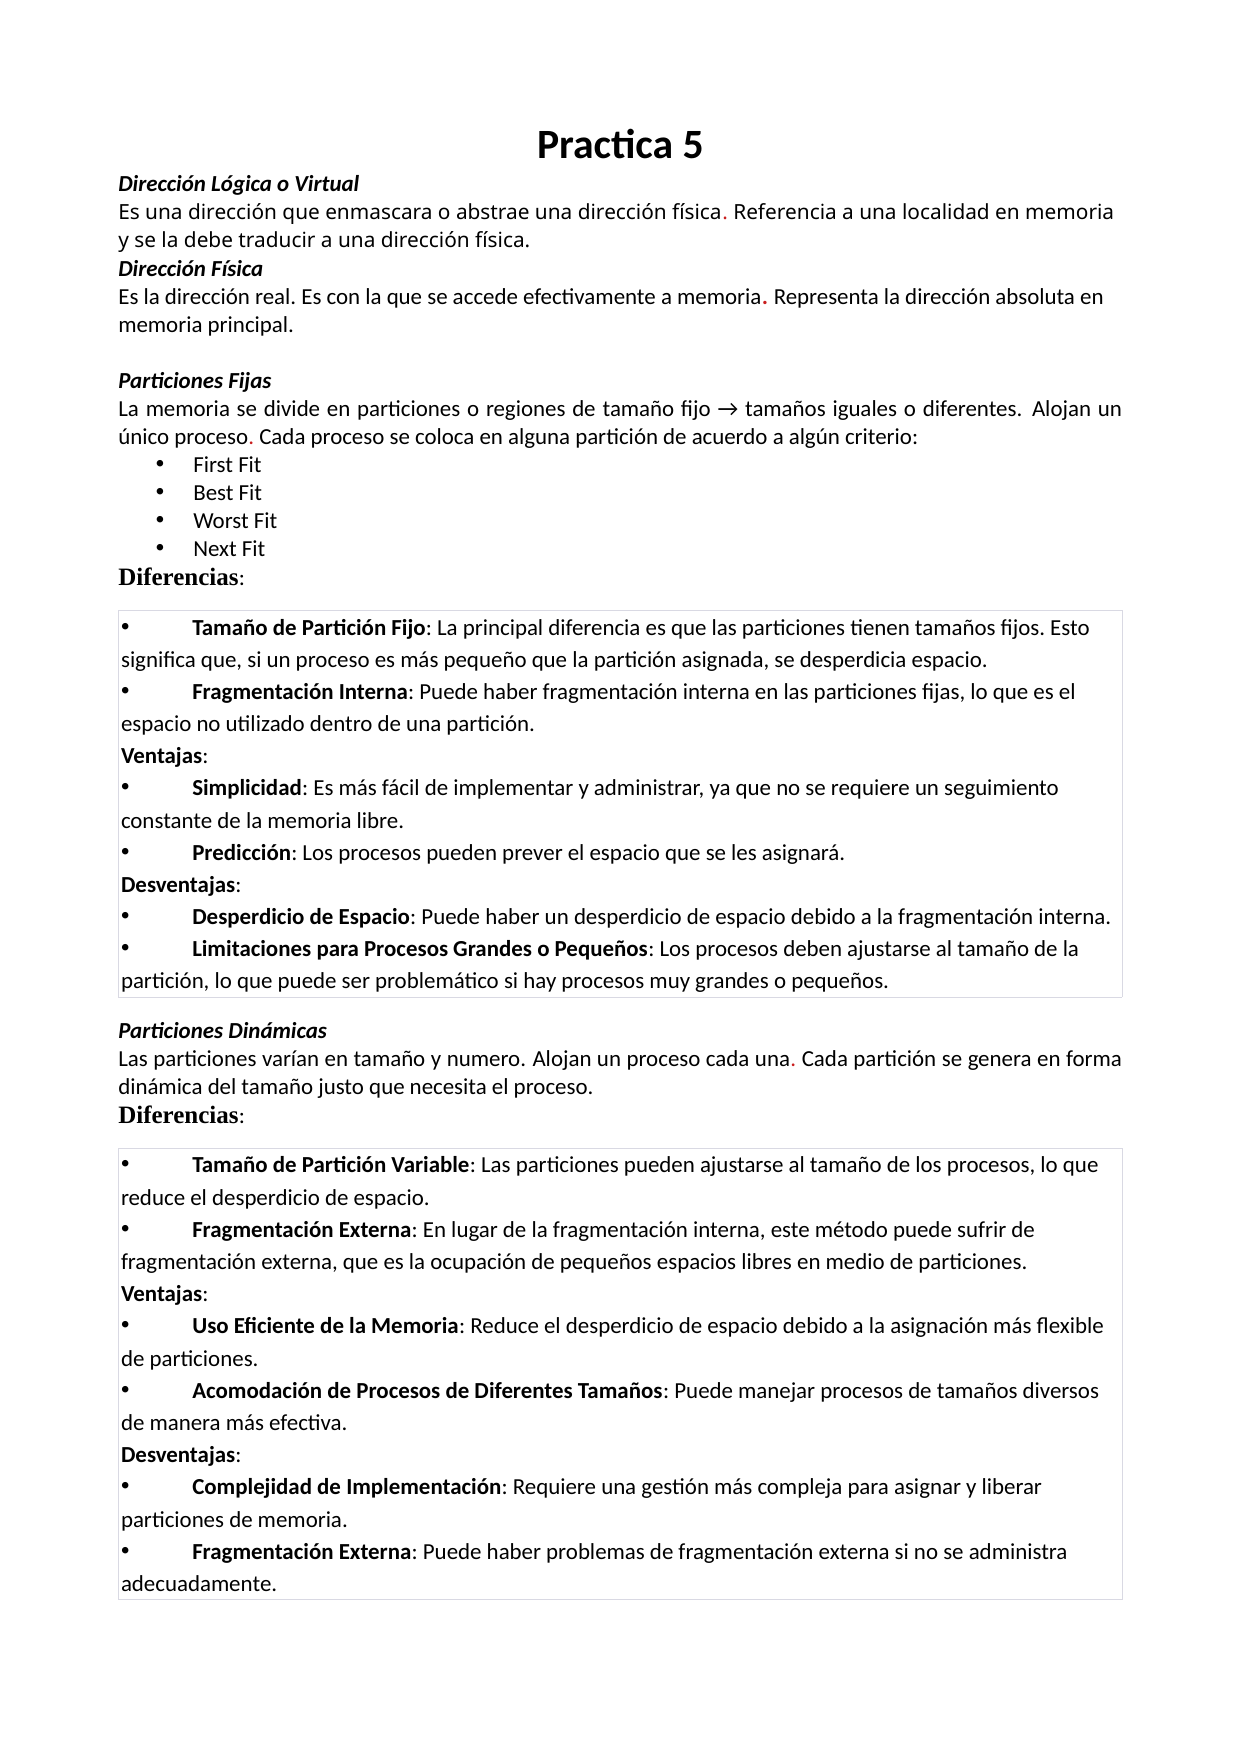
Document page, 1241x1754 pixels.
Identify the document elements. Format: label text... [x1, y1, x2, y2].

text Ventajas: [119, 739, 1122, 769]
text Dirección Lógica o Virtual [118, 169, 1122, 197]
list Next Fit [156, 534, 1122, 562]
text Desventajas: [119, 1438, 1122, 1468]
list Complejidad de Implementación: Requiere una gestión más compleja para asignar y liberar particiones de memoria. [119, 1470, 1122, 1533]
text Particiones Dinámicas [118, 1016, 1122, 1044]
text Dirección Física [118, 254, 1122, 282]
list Tamaño de Partición Variable: Las particiones pueden ajustarse al tamaño de los procesos, lo que reduce el desperdicio de espacio. [119, 1149, 1122, 1211]
list Predicción: Los procesos pueden prever el espacio que se les asignará. [119, 835, 1122, 866]
list Simplicidad: Es más fácil de implementar y administrar, ya que no se requiere un seguimiento constante de la memoria libre. [119, 771, 1122, 834]
list Desperdicio de Espacio: Puede haber un desperdicio de espacio debido a la fragmentación interna. [119, 900, 1122, 930]
list Uso Eficiente de la Memoria: Reduce el desperdicio de espacio debido a la asignación más flexible de particiones. [119, 1309, 1122, 1372]
text Particiones Fijas [118, 366, 1122, 394]
list Acomodación de Procesos de Diferentes Tamaños: Puede manejar procesos de tamaños diversos de manera más efectiva. [119, 1373, 1122, 1436]
text Ventajas: [119, 1277, 1122, 1307]
text La memoria se divide en particiones o regiones de tamaño fijo → tamaños iguales o diferentes. Alojan un único proceso. Cada proceso se coloca en alguna partición de acuerdo a algún criterio: [118, 394, 1122, 450]
text Es una dirección que enmascara o abstrae una dirección física. Referencia a una localidad en memoria y se la debe traducir a una dirección física. [118, 197, 1122, 254]
list Worst Fit [156, 506, 1122, 534]
list Best Fit [156, 478, 1122, 506]
list First Fit [156, 450, 1122, 478]
list Fragmentación Externa: Puede haber problemas de fragmentación externa si no se administra adecuadamente. [119, 1534, 1122, 1599]
text Desventajas: [119, 867, 1122, 898]
text Practica 5 [118, 118, 1122, 169]
text Diferencias: [118, 562, 1122, 591]
text Es la dirección real. Es con la que se accede efectivamente a memoria. Representa la dirección absoluta en memoria principal. [118, 282, 1122, 338]
text Las particiones varían en tamaño y numero. Alojan un proceso cada una. Cada partición se genera en forma dinámica del tamaño justo que necesita el proceso. [118, 1044, 1122, 1100]
text Diferencias: [118, 1100, 1122, 1129]
list Fragmentación Externa: En lugar de la fragmentación interna, este método puede sufrir de fragmentación externa, que es la ocupación de pequeños espacios libres en medio de particiones. [119, 1212, 1122, 1275]
list Tamaño de Partición Fijo: La principal diferencia es que las particiones tienen tamaños fijos. Esto significa que, si un proceso es más pequeño que la partición asignada, se desperdicia espacio. [119, 611, 1122, 673]
list Fragmentación Interna: Puede haber fragmentación interna en las particiones fijas, lo que es el espacio no utilizado dentro de una partición. [119, 674, 1122, 737]
list Limitaciones para Procesos Grandes o Pequeños: Los procesos deben ajustarse al tamaño de la partición, lo que puede ser problemático si hay procesos muy grandes o pequeños. [119, 932, 1122, 997]
